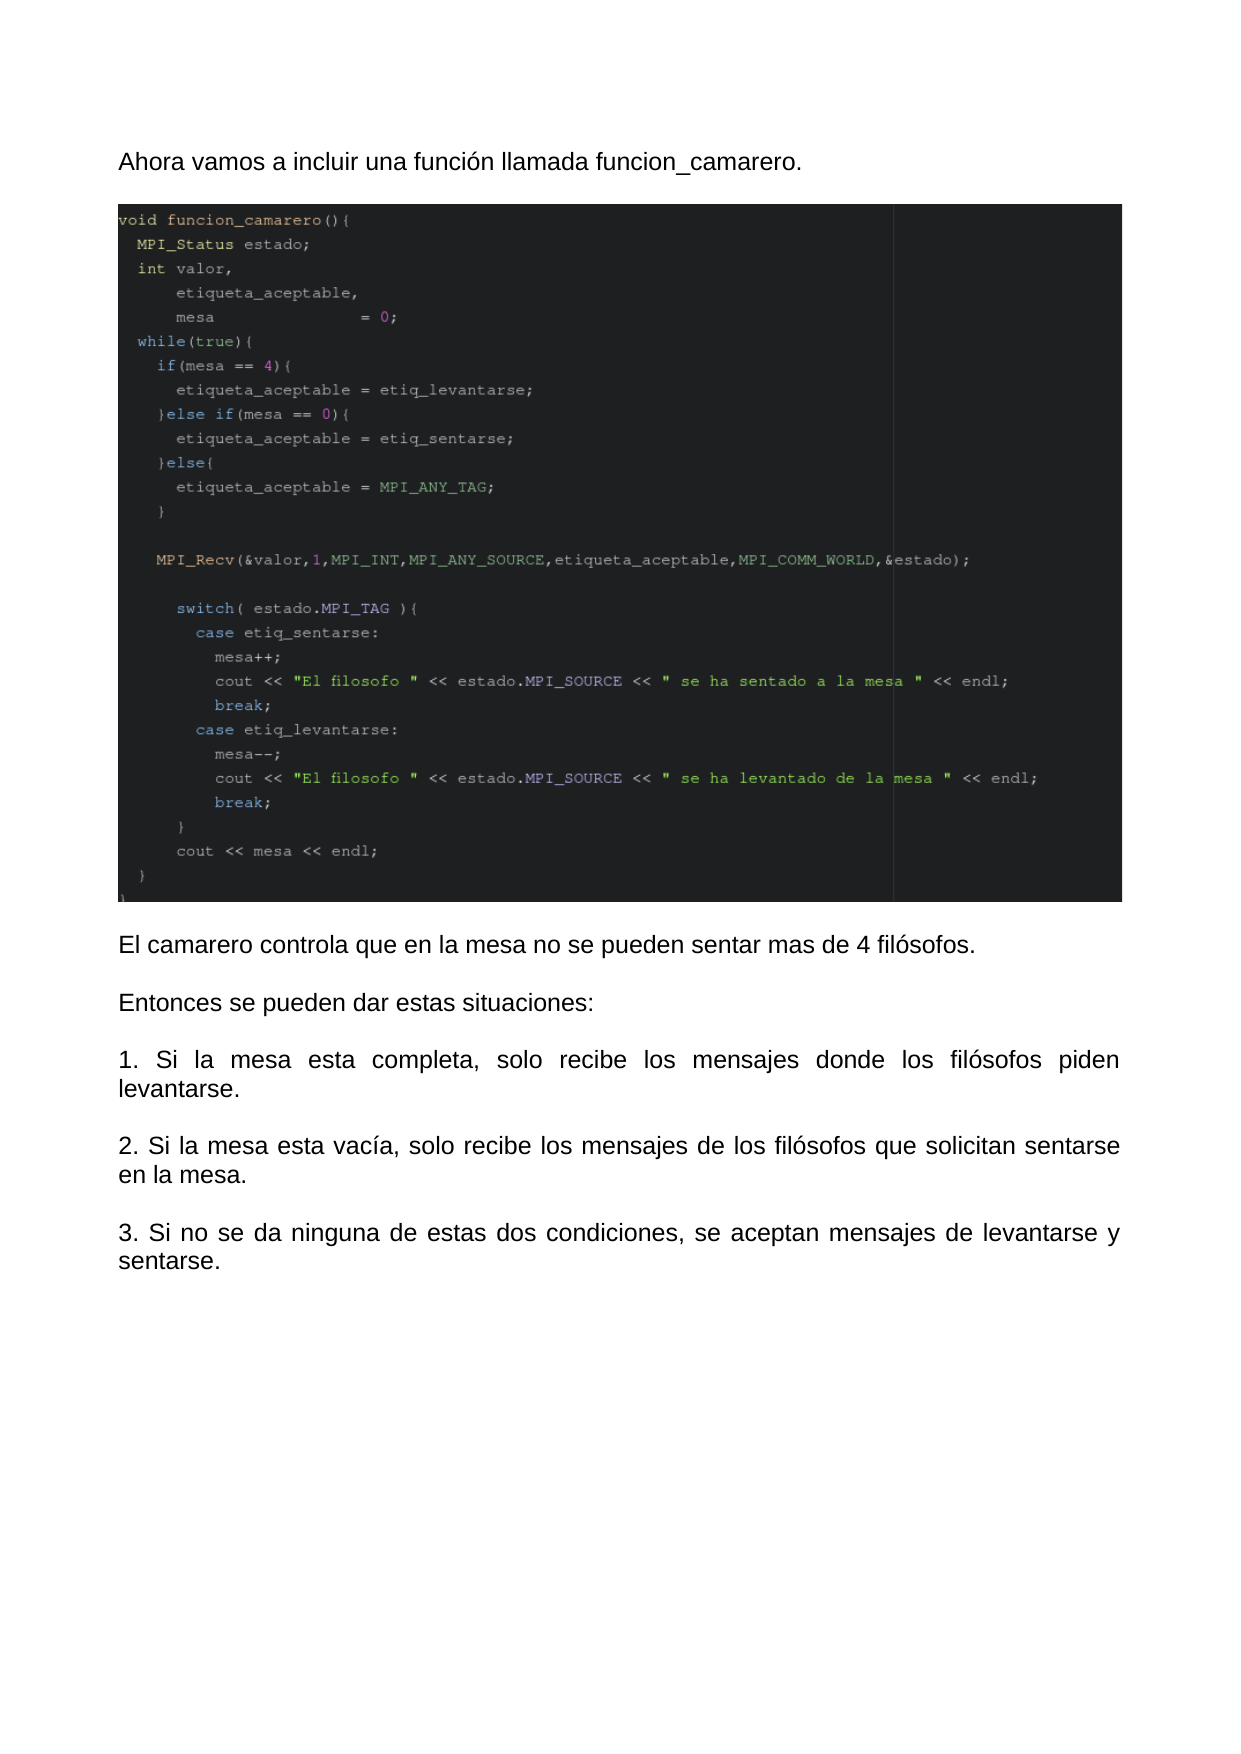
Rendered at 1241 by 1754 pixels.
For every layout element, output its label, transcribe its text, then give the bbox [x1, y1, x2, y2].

text 1. Si la mesa esta completa, solo recibe los mensajes donde los filósofos piden levantarse. [118, 1045, 1122, 1102]
text El camarero controla que en la mesa no se pueden sentar mas de 4 filósofos. [118, 930, 1122, 959]
text Ahora vamos a incluir una función llamada funcion_camarero. [118, 147, 1122, 176]
picture [118, 204, 1123, 902]
text 3. Si no se da ninguna de estas dos condiciones, se aceptan mensajes de levantarse y sentarse. [118, 1217, 1122, 1275]
text Entonces se pueden dar estas situaciones: [118, 987, 1122, 1016]
text 2. Si la mesa esta vacía, solo recibe los mensajes de los filósofos que solicitan sentarse en la mesa. [118, 1131, 1122, 1189]
